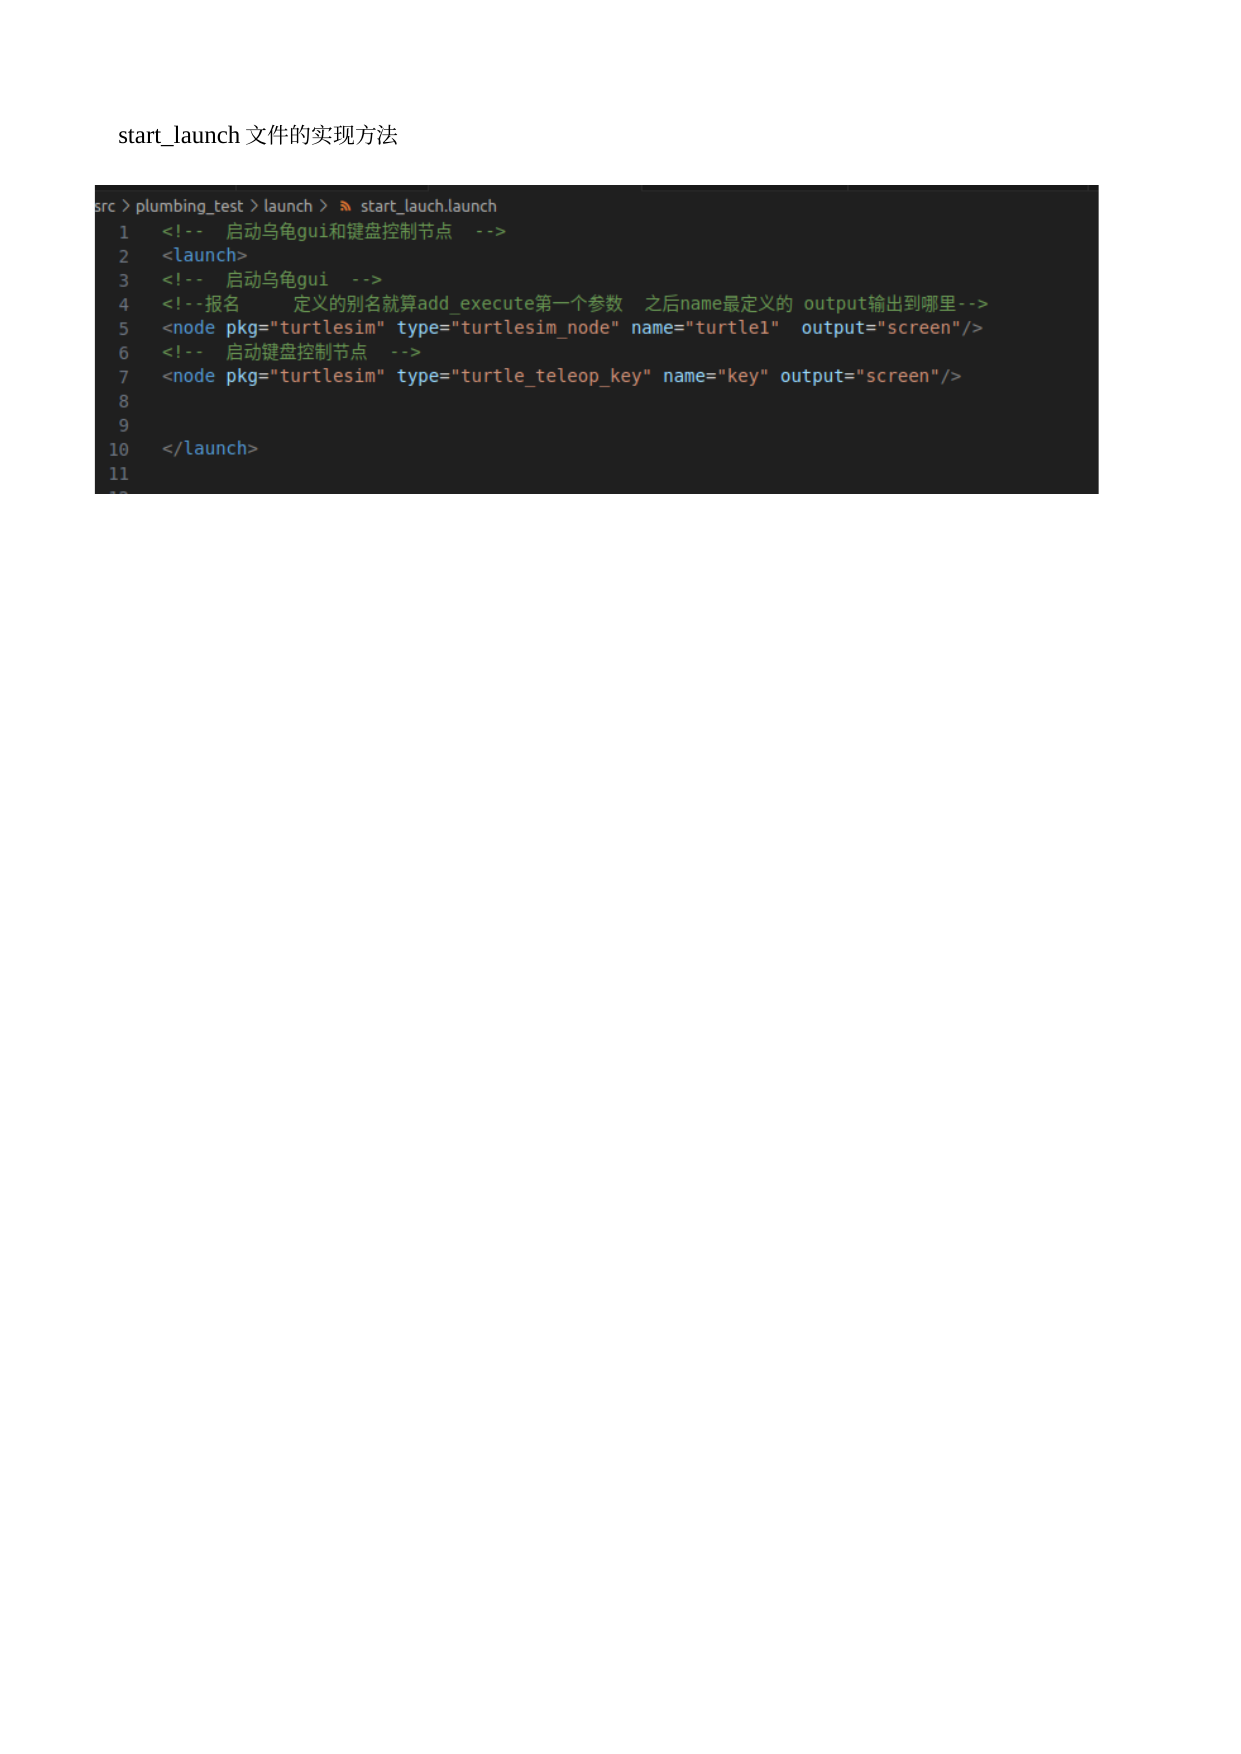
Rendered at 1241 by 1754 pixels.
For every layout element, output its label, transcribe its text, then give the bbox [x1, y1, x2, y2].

text start_launch文件的实现方法 [118, 118, 1122, 149]
picture [94, 185, 1099, 494]
